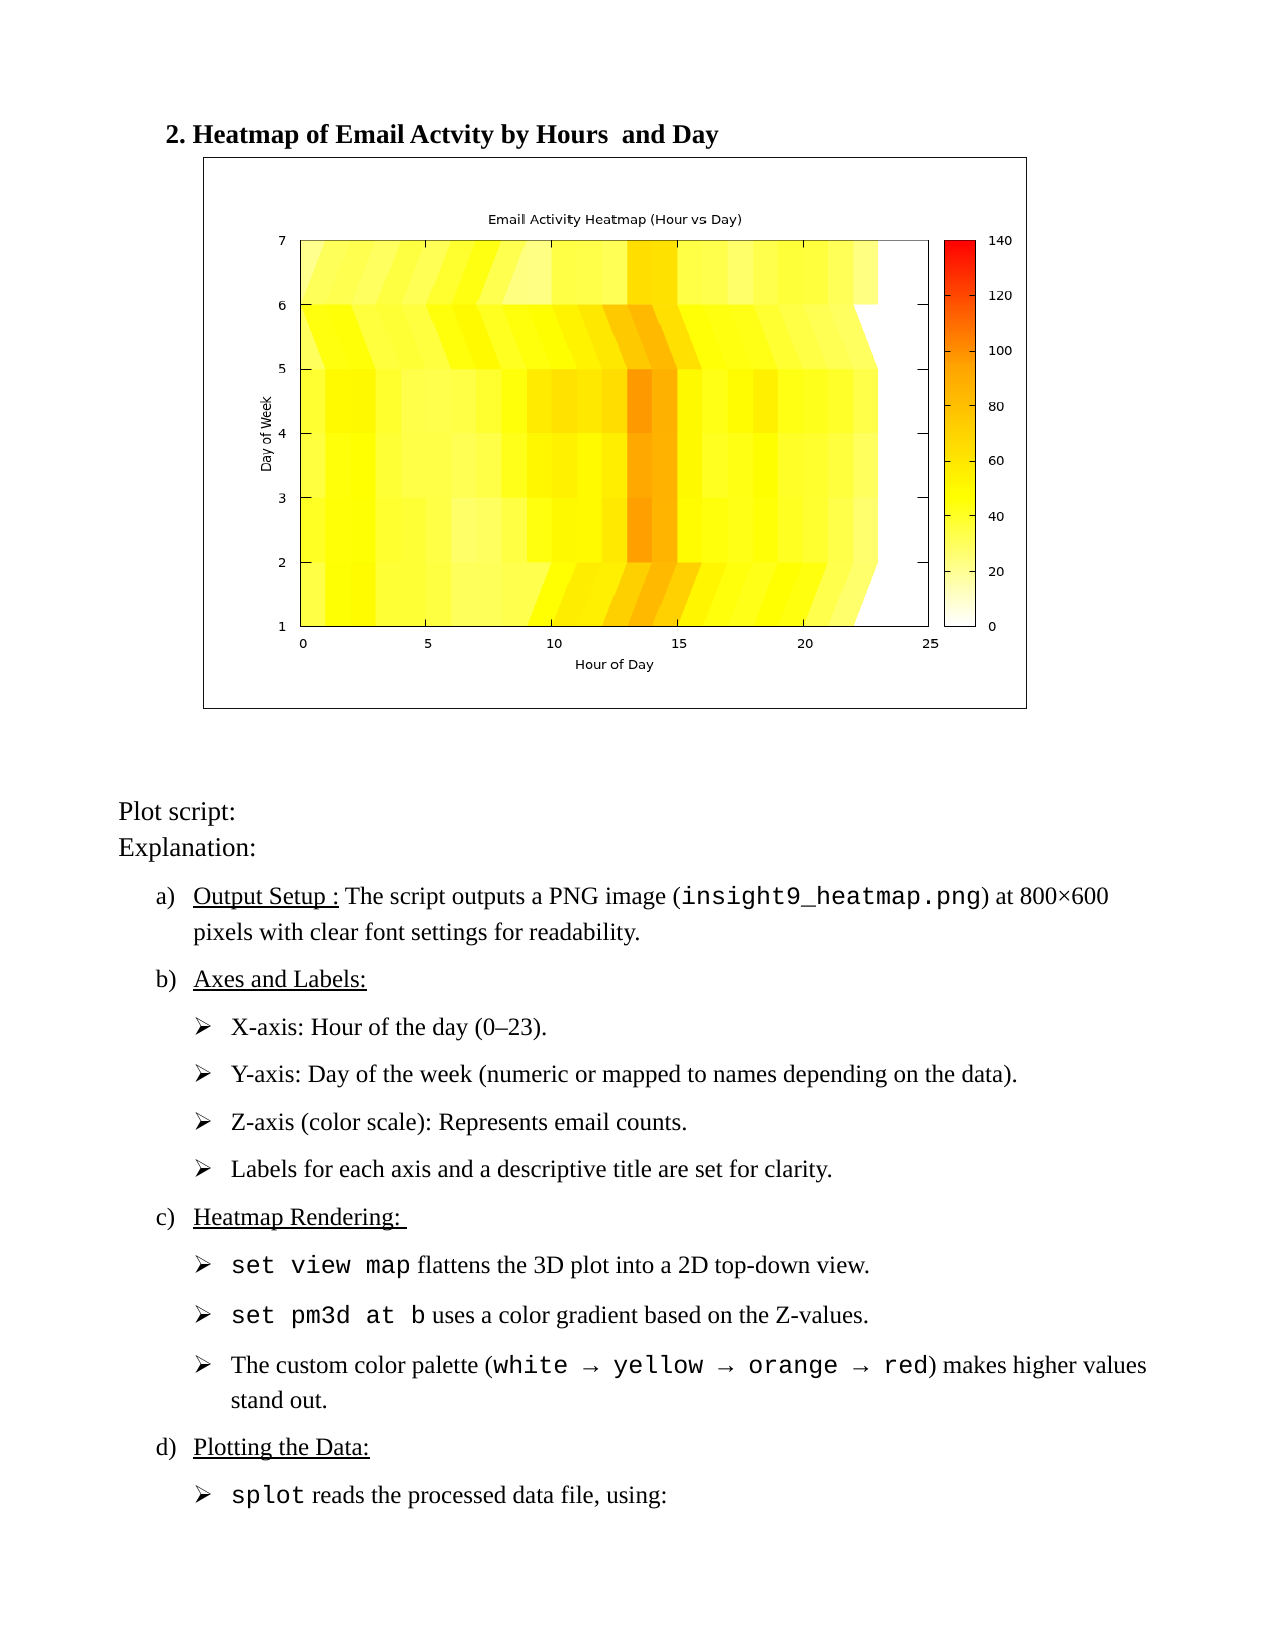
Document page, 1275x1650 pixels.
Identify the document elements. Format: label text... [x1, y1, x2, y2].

list Z-axis (color scale): Represents email counts. [193, 1107, 1157, 1136]
list set pm3d at b uses a color gradient based on the Z-values. [193, 1300, 1157, 1331]
list Heatmap Rendering: [156, 1202, 1157, 1231]
text Plot script: Explanation: [118, 795, 1157, 862]
list splot reads the processed data file, using: [193, 1480, 1157, 1511]
list Y-axis: Day of the week (numeric or mapped to names depending on the data). [193, 1059, 1157, 1088]
text 2. Heatmap of Email Actvity by Hours and Day [118, 118, 1157, 149]
list set view map flattens the 3D plot into a 2D top-down view. [193, 1250, 1157, 1281]
list Output Setup : The script outputs a PNG image (insight9_heatmap.png) at 800×600 pixels with clear font settings for readability. [156, 881, 1157, 945]
list Labels for each axis and a descriptive title are set for clarity. [193, 1154, 1157, 1183]
list X-axis: Hour of the day (0–23). [193, 1012, 1157, 1041]
picture [206, 160, 1024, 706]
list Axes and Labels: [156, 964, 1157, 993]
list The custom color palette (white → yellow → orange → red) makes higher values stand out. [193, 1350, 1157, 1414]
list Plotting the Data: [156, 1432, 1157, 1461]
